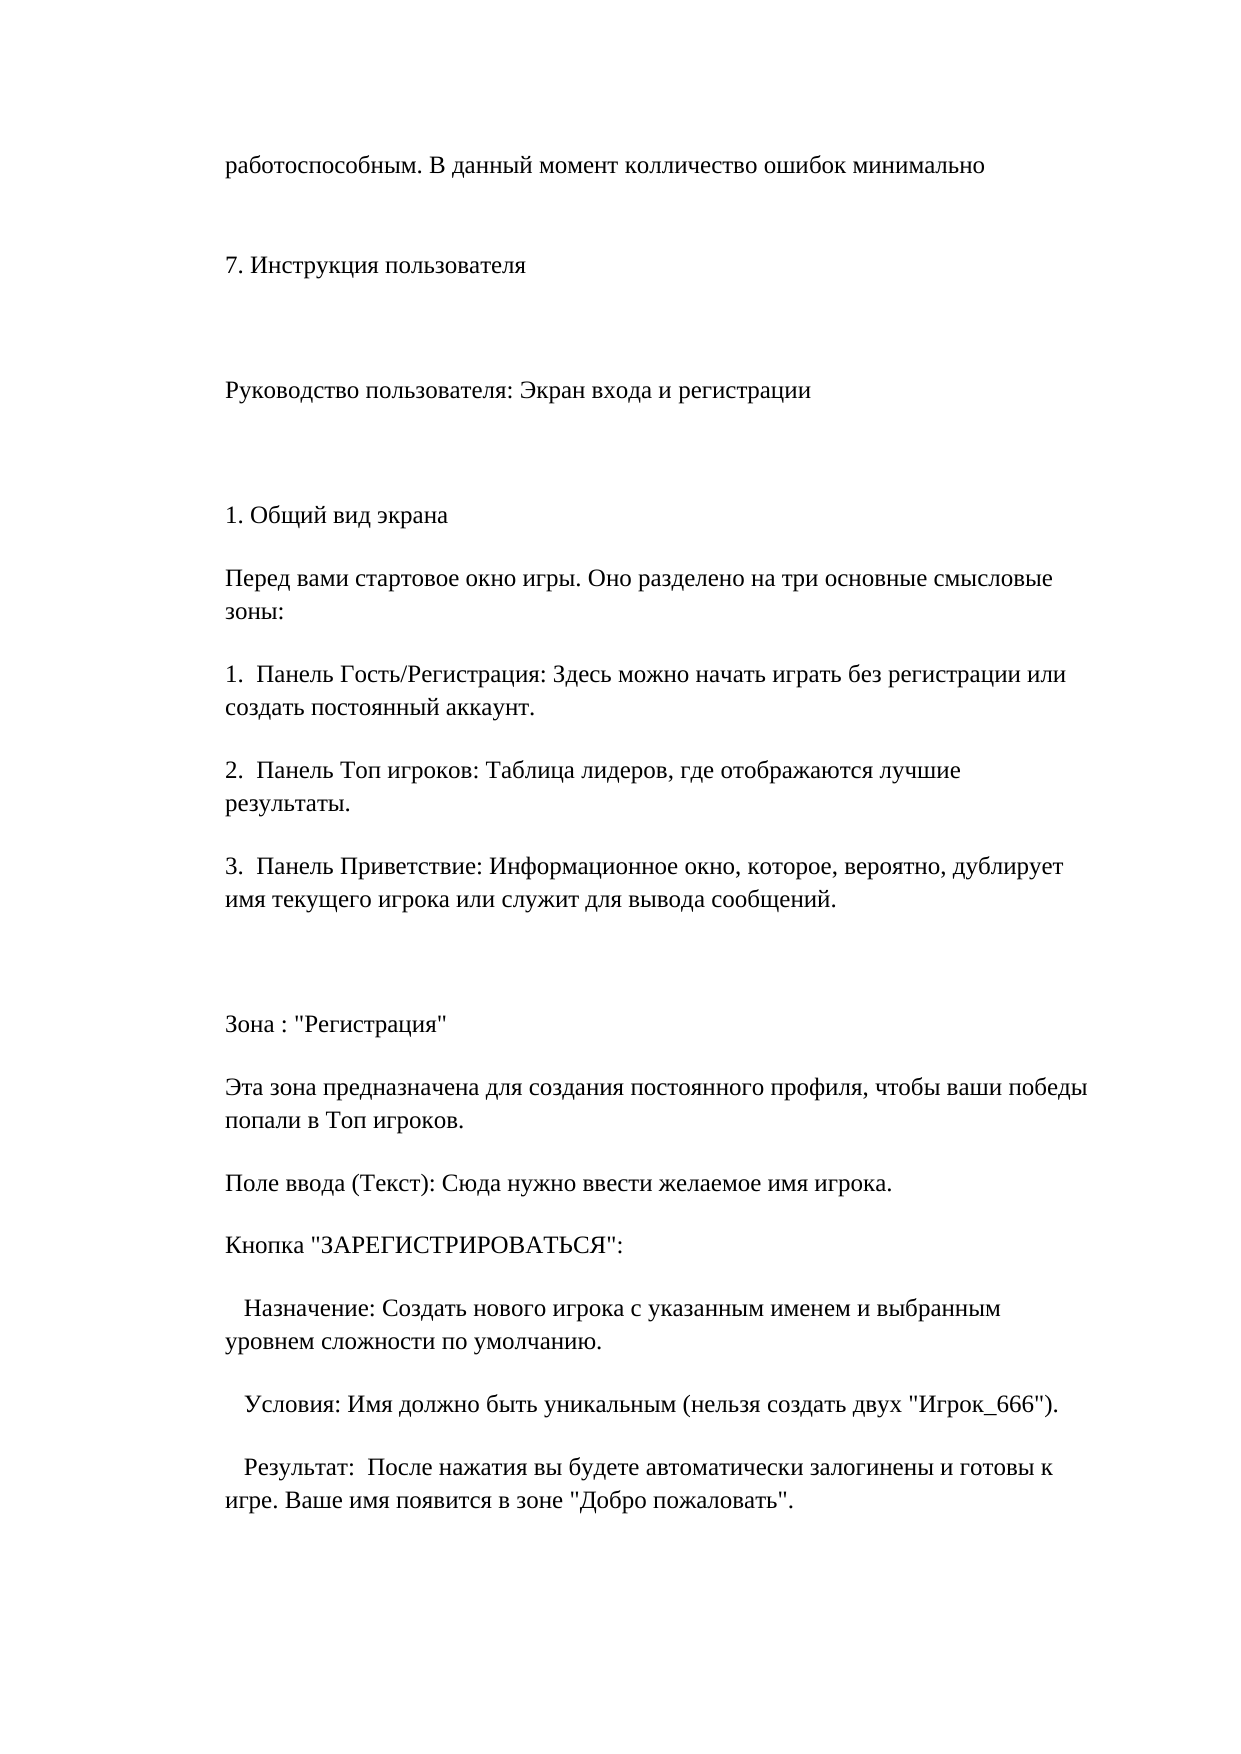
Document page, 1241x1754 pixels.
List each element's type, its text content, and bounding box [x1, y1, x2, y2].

list 3. Панель Приветствие: Информационное окно, которое, вероятно, дублирует имя текущего игрока или служит для вывода сообщений. [225, 851, 1090, 913]
list Руководство пользователя: Экран входа и регистрации [225, 375, 1090, 404]
list Эта зона предназначена для создания постоянного профиля, чтобы ваши победы попали в Топ игроков. [225, 1072, 1090, 1134]
list Кнопка "ЗАРЕГИСТРИРОВАТЬСЯ": [225, 1231, 1090, 1259]
list Поле ввода (Текст): Сюда нужно ввести желаемое имя игрока. [225, 1168, 1090, 1197]
list Зона : "Регистрация" [225, 1009, 1090, 1038]
list 1. Панель Гость/Регистрация: Здесь можно начать играть без регистрации или создать постоянный аккаунт. [225, 659, 1090, 721]
list работоспособным. В данный момент колличество ошибок минимально 7. Инструкция пользователя [225, 150, 1090, 279]
list Результат: После нажатия вы будете автоматически залогинены и готовы к игре. Ваше имя появится в зоне "Добро пожаловать". [225, 1452, 1090, 1514]
list Перед вами стартовое окно игры. Оно разделено на три основные смысловые зоны: [225, 563, 1090, 625]
list 1. Общий вид экрана [225, 500, 1090, 529]
list Условия: Имя должно быть уникальным (нельзя создать двух "Игрок_666"). [225, 1389, 1090, 1418]
list Назначение: Создать нового игрока с указанным именем и выбранным уровнем сложности по умолчанию. [225, 1293, 1090, 1355]
list 2. Панель Топ игроков: Таблица лидеров, где отображаются лучшие результаты. [225, 755, 1090, 817]
